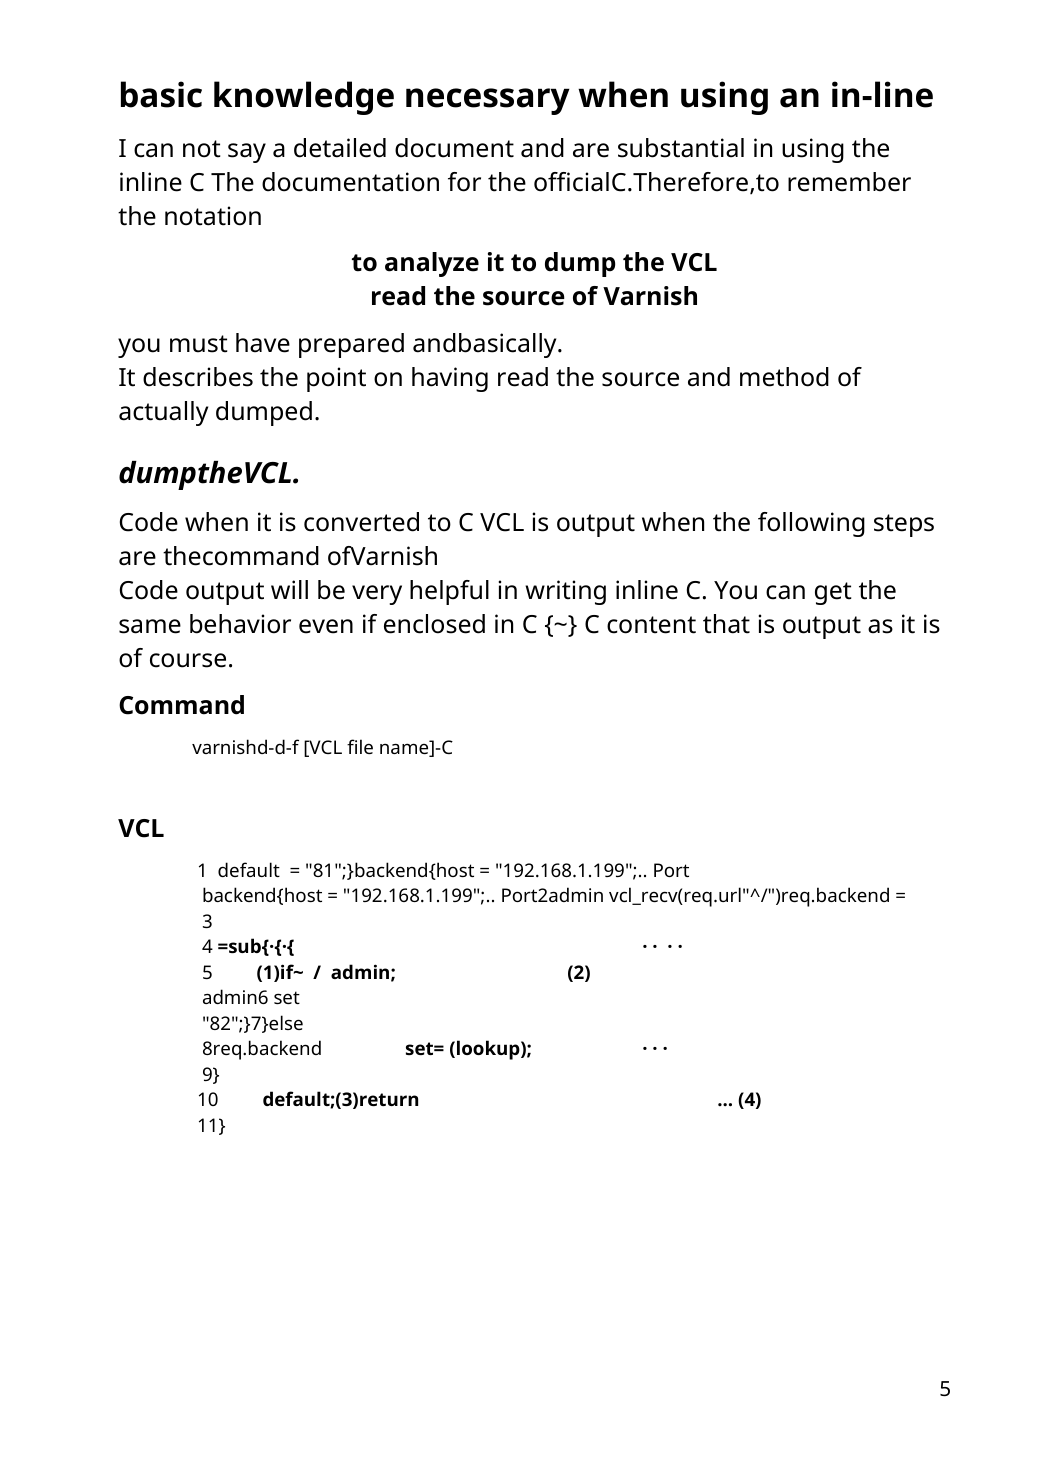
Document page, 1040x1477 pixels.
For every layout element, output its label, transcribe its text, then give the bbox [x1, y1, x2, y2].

text VCL [118, 810, 951, 844]
text I can not say a detailed document and are substantial in using the inline C The documentation for the officialC.Therefore,to remember the notation [118, 130, 951, 232]
subtitle basic knowledge necessary when using an in-line [118, 72, 951, 118]
text you must have prepared andbasically. It describes the point on having read the source and method of actually dumped. [118, 326, 951, 428]
text varnishd-d-f [VCL file name]-C [192, 734, 951, 760]
subtitle dumptheVCL. [118, 453, 951, 492]
text to analyze it to dump the VCL read the source of Varnish [118, 245, 951, 313]
text Code when it is converted to C VCL is output when the following steps are thecommand ofVarnish Code output will be very helpful in writing inline C. You can get the same behavior even if enclosed in C {~} C content that is output as it is of course. [118, 505, 951, 675]
text Command [118, 688, 951, 722]
text 1 default = "81";}backend{host = "192.168.1.199";.. Port backend{host = "192.168.1.199";.. Port2admin vcl_recv(req.url"^/")req.backend = 3 4 =sub{·{·{ · · · · 5 (1)if~ / admin; (2) admin6 set "82";}7}else 8req.backend set= (lookup); · · · 9} 10 default;(3)return ... (4) 11} [192, 857, 951, 1138]
